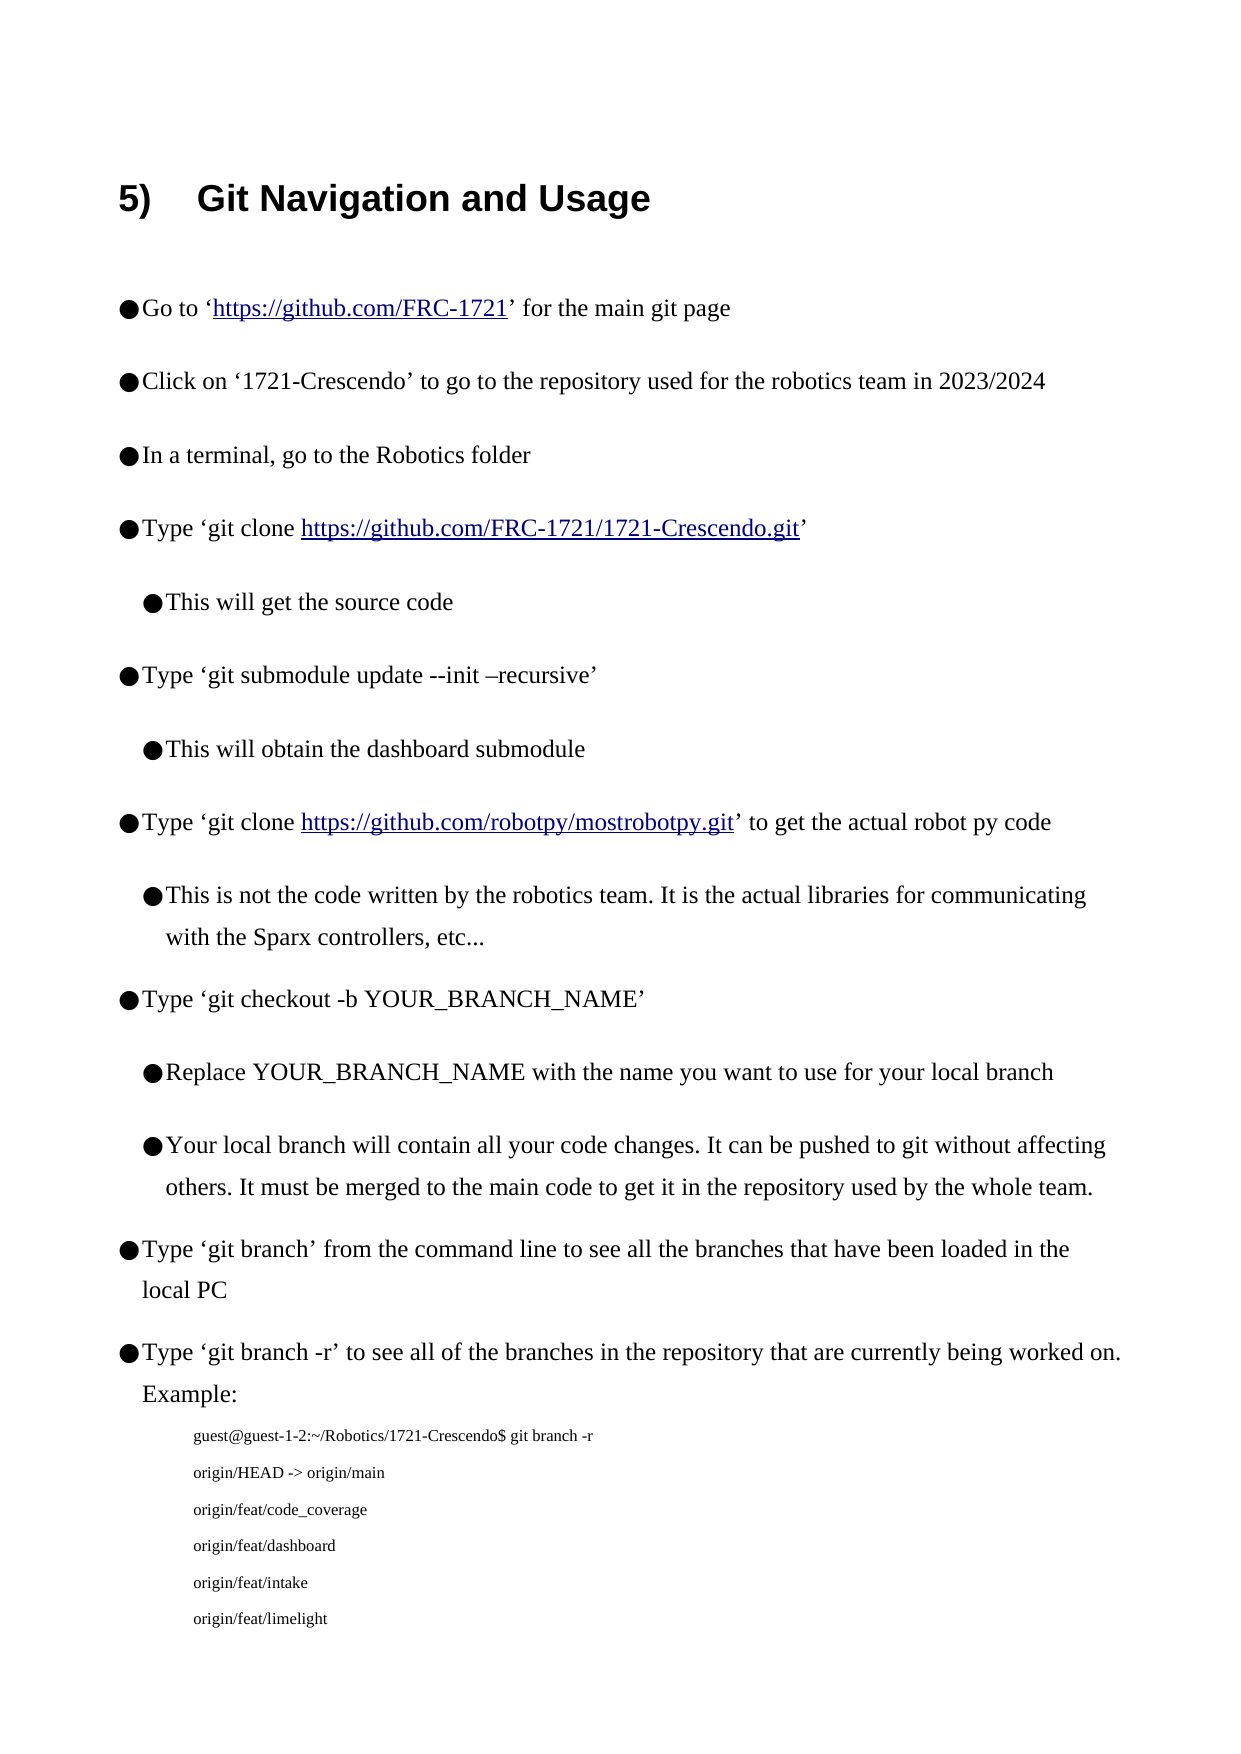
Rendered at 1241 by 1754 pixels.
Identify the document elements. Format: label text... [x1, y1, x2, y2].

subtitle Git Navigation and Usage [118, 176, 1122, 219]
list In a terminal, go to the Robotics folder [118, 426, 1122, 477]
list This will obtain the dashboard submodule [142, 720, 1122, 771]
list Your local branch will contain all your code changes. It can be pushed to git without affecting others. It must be merged to the main code to get it in the repository used by the whole team. [142, 1117, 1122, 1201]
list This will get the source code [142, 573, 1122, 624]
list Replace YOUR_BRANCH_NAME with the name you want to use for your local branch [142, 1043, 1122, 1095]
list Type ‘git checkout -b YOUR_BRANCH_NAME’ [118, 970, 1122, 1021]
list Type ‘git submodule update --init –recursive’ [118, 647, 1122, 698]
text origin/feat/code_coverage [118, 1499, 1122, 1518]
list Go to ‘https://github.com/FRC-1721’ for the main git page [118, 279, 1122, 331]
list Type ‘git clone https://github.com/robotpy/mostrobotpy.git’ to get the actual robot py code [118, 793, 1122, 845]
list Type ‘git branch -r’ to see all of the branches in the repository that are currently being worked on. Example: [118, 1323, 1122, 1407]
list This is not the code written by the robotics team. It is the actual libraries for communicating with the Sparx controllers, etc... [142, 867, 1122, 951]
text origin/feat/dashboard [118, 1536, 1122, 1555]
text origin/feat/limelight [118, 1609, 1122, 1628]
list Click on ‘1721-Crescendo’ to go to the repository used for the robotics team in 2023/2024 [118, 353, 1122, 404]
list Type ‘git clone https://github.com/FRC-1721/1721-Crescendo.git’ [118, 500, 1122, 551]
text origin/feat/intake [118, 1572, 1122, 1592]
text origin/HEAD -> origin/main [118, 1463, 1122, 1482]
text guest@guest-1-2:~/Robotics/1721-Crescendo$ git branch -r [118, 1426, 1122, 1445]
list Type ‘git branch’ from the command line to see all the branches that have been loaded in the local PC [118, 1220, 1122, 1304]
